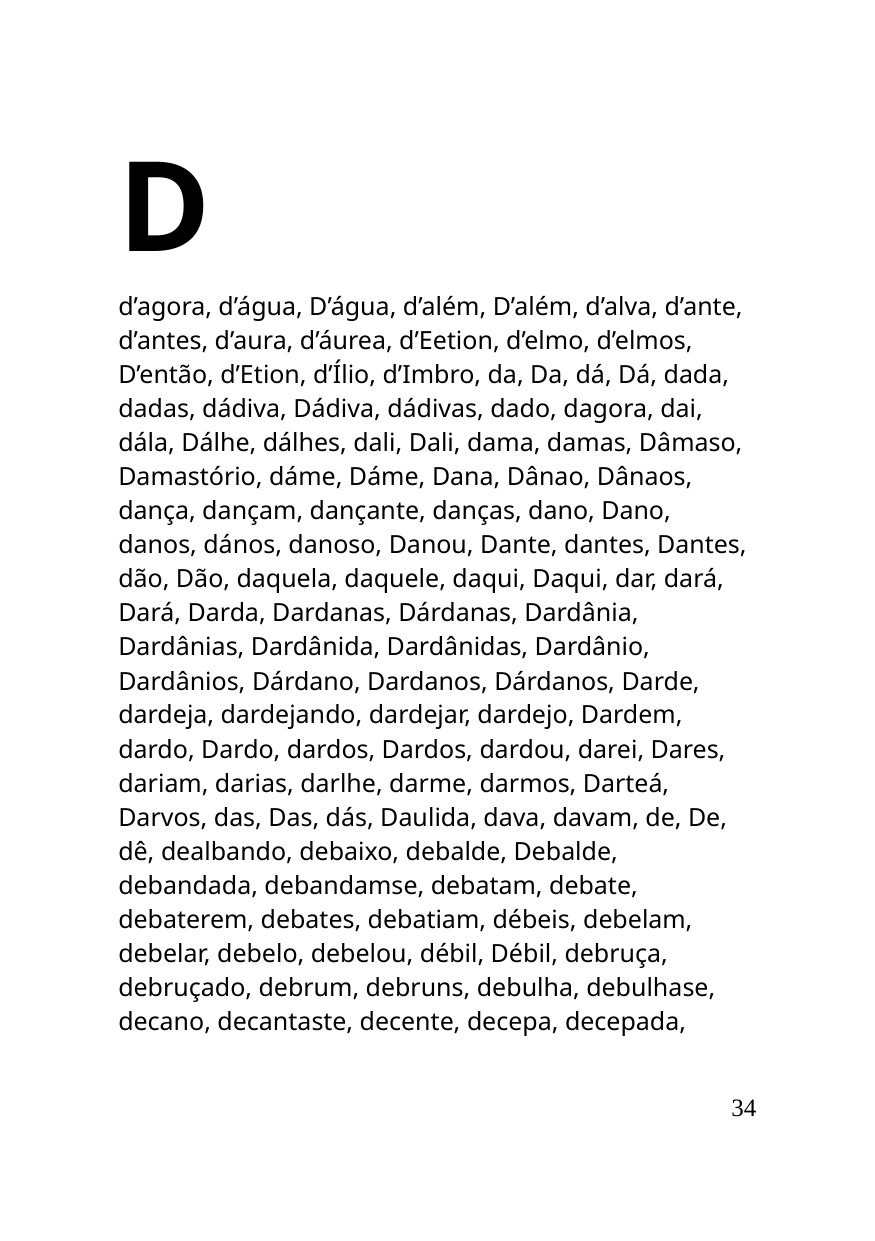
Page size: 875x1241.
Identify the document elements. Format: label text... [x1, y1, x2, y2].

text D [118, 118, 756, 288]
text d’agora, d’água, D’água, d’além, D’além, d’alva, d’ante, d’antes, d’aura, d’áurea, d’Eetion, d’elmo, d’elmos, D’então, d’Etion, d’Ílio, d’Imbro, da, Da, dá, Dá, dada, dadas, dádiva, Dádiva, dádivas, dado, dagora, dai, dála, Dálhe, dálhes, dali, Dali, dama, damas, Dâmaso, Damastório, dáme, Dáme, Dana, Dânao, Dânaos, dança, dançam, dançante, danças, dano, Dano, danos, dános, danoso, Danou, Dante, dantes, Dantes, dão, Dão, daquela, daquele, daqui, Daqui, dar, dará, Dará, Darda, Dardanas, Dárdanas, Dardânia, Dardânias, Dardânida, Dardânidas, Dardânio, Dardânios, Dárdano, Dardanos, Dárdanos, Darde, dardeja, dardejando, dardejar, dardejo, Dardem, dardo, Dardo, dardos, Dardos, dardou, darei, Dares, dariam, darias, darlhe, darme, darmos, Darteá, Darvos, das, Das, dás, Daulida, dava, davam, de, De, dê, dealbando, debaixo, debalde, Debalde, debandada, debandamse, debatam, debate, debaterem, debates, debatiam, débeis, debelam, debelar, debelo, debelou, débil, Débil, debruça, debruçado, debrum, debruns, debulha, debulhase, decano, decantaste, decente, decepa, decepada, [118, 288, 756, 1038]
